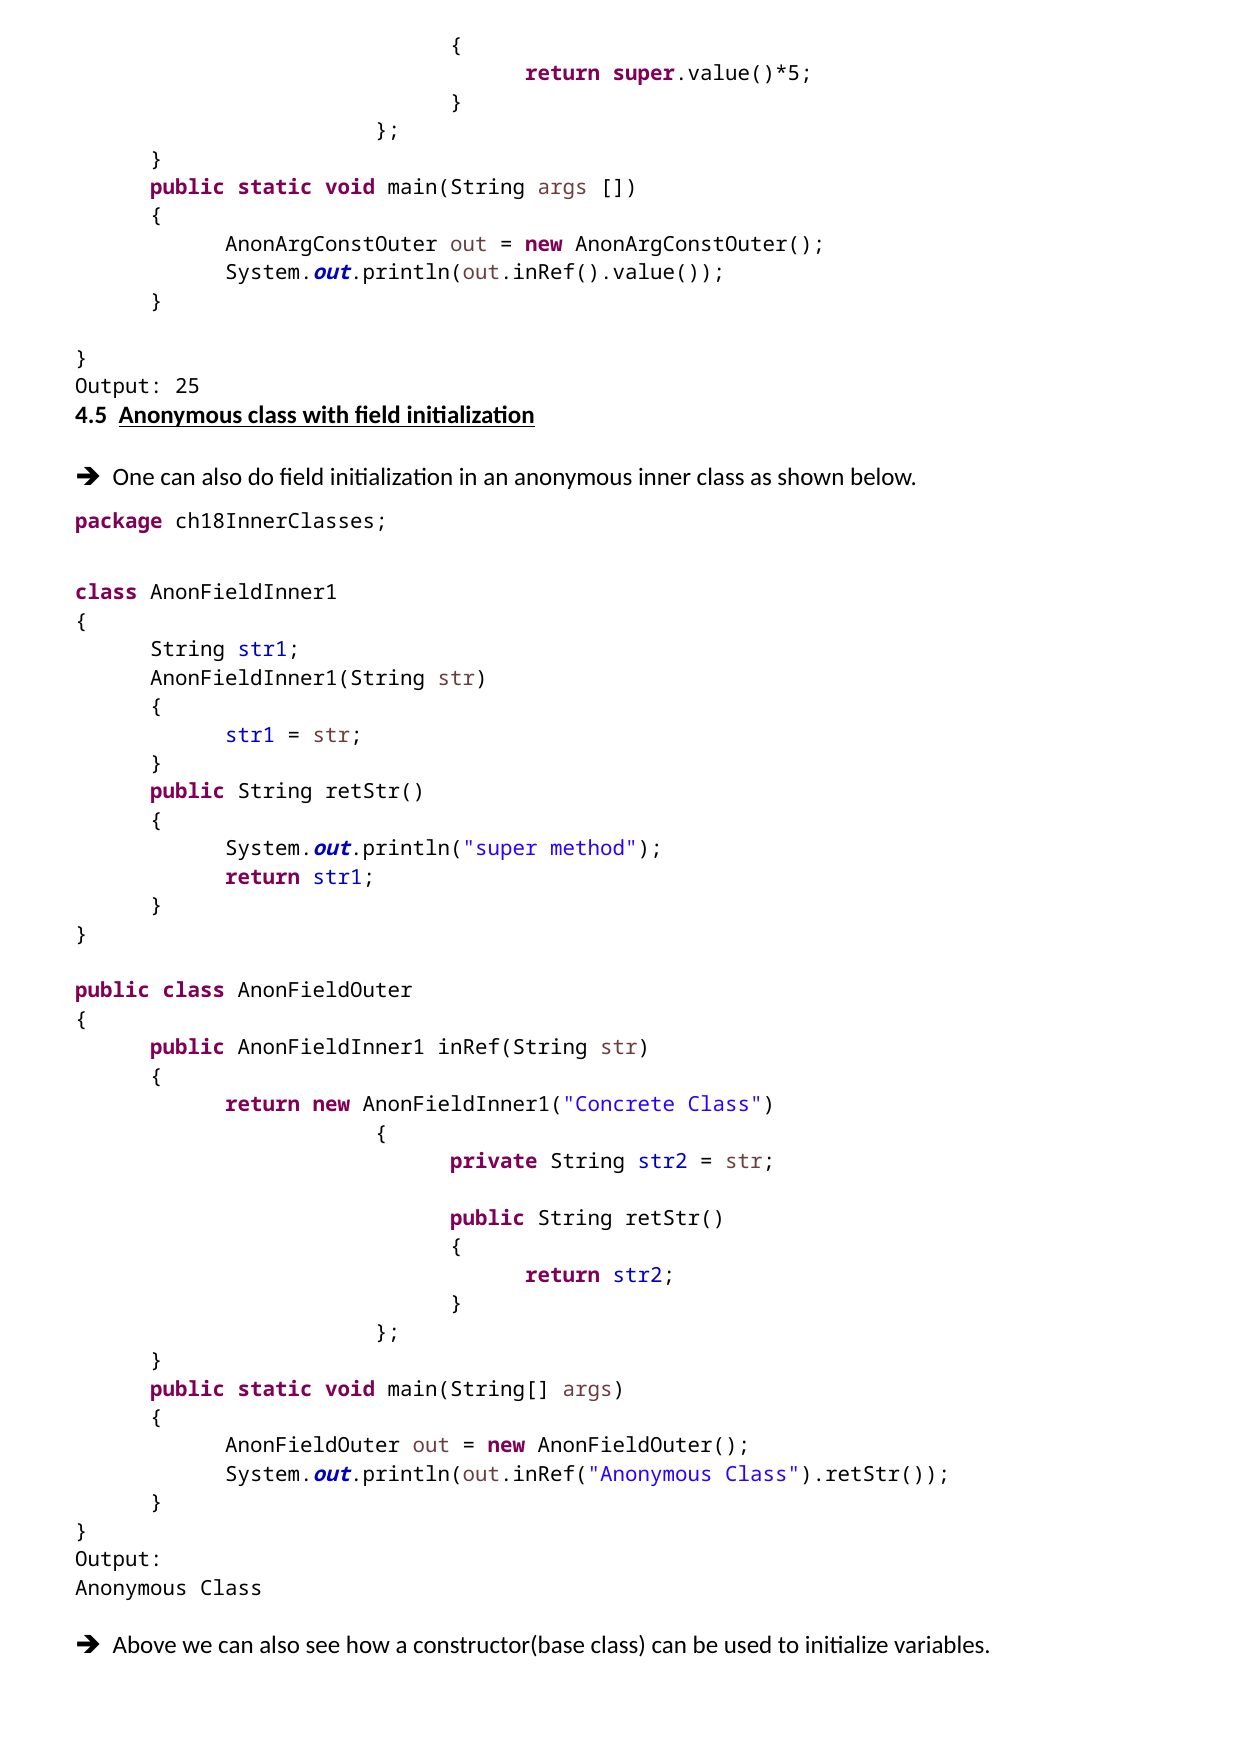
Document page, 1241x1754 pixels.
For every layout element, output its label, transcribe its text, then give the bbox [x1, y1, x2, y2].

text { [75, 1232, 1211, 1260]
text package ch18InnerClasses; [75, 506, 1211, 535]
text } [75, 87, 1211, 115]
text str1 = str; [75, 720, 1211, 748]
text System.out.println(out.inRef().value()); [75, 257, 1211, 286]
text AnonFieldInner1(String str) [75, 663, 1211, 691]
list Above we can also see how a constructor(base class) can be used to initialize variables. [75, 1630, 1211, 1660]
text public String retStr() [75, 1203, 1211, 1232]
text { [75, 30, 1211, 58]
text } [75, 144, 1211, 172]
text 4.5 Anonymous class with field initialization [75, 400, 1211, 430]
text public static void main(String[] args) [75, 1374, 1211, 1402]
text Anonymous Class [75, 1573, 1211, 1601]
text { [75, 201, 1211, 229]
text } [75, 748, 1211, 777]
text Output: 25 [75, 371, 1211, 400]
text { [75, 1061, 1211, 1089]
text { [75, 606, 1211, 634]
text return super.value()*5; [75, 58, 1211, 87]
text { [75, 1118, 1211, 1146]
text } [75, 1487, 1211, 1516]
text public class AnonFieldOuter [75, 976, 1211, 1004]
text System.out.println("super method"); [75, 833, 1211, 862]
text public static void main(String args []) [75, 172, 1211, 201]
text } [75, 1288, 1211, 1317]
text return str1; [75, 862, 1211, 890]
text } [75, 343, 1211, 371]
text AnonArgConstOuter out = new AnonArgConstOuter(); [75, 229, 1211, 257]
text { [75, 1402, 1211, 1431]
text }; [75, 115, 1211, 144]
text } [75, 1516, 1211, 1544]
text String str1; [75, 634, 1211, 663]
text } [75, 1345, 1211, 1374]
text { [75, 691, 1211, 720]
list One can also do field initialization in an anonymous inner class as shown below. [75, 461, 1211, 491]
text private String str2 = str; [75, 1146, 1211, 1175]
text }; [75, 1317, 1211, 1345]
text } [75, 919, 1211, 947]
text System.out.println(out.inRef("Anonymous Class").retStr()); [75, 1459, 1211, 1487]
text public AnonFieldInner1 inRef(String str) [75, 1032, 1211, 1061]
text return str2; [75, 1260, 1211, 1288]
text return new AnonFieldInner1("Concrete Class") [75, 1089, 1211, 1118]
text class AnonFieldInner1 [75, 577, 1211, 606]
text public String retStr() [75, 777, 1211, 805]
text Output: [75, 1544, 1211, 1573]
text } [75, 286, 1211, 314]
text { [75, 1004, 1211, 1032]
text { [75, 805, 1211, 833]
text AnonFieldOuter out = new AnonFieldOuter(); [75, 1431, 1211, 1459]
text } [75, 890, 1211, 919]
